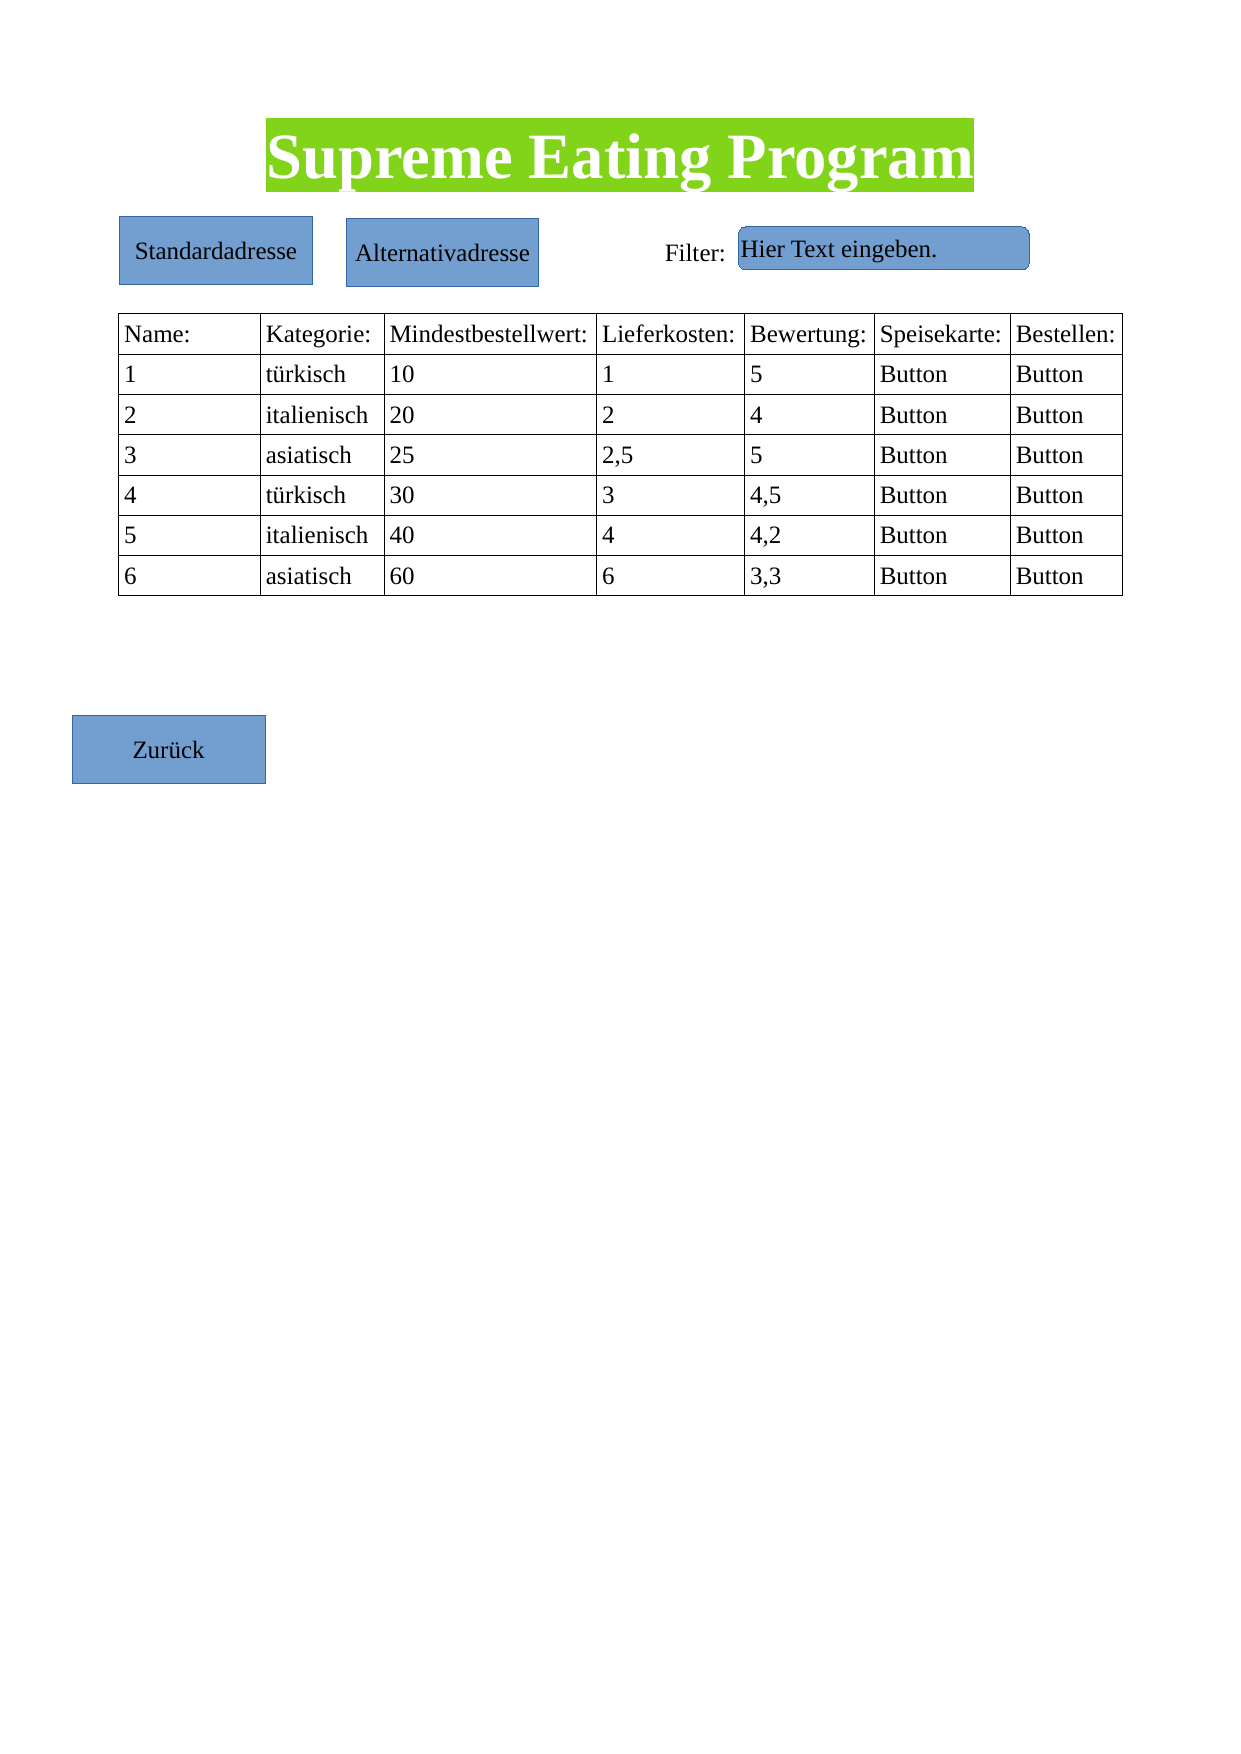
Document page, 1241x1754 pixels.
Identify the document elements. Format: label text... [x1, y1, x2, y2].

table_cell 2 [597, 395, 744, 434]
table_cell türkisch [261, 476, 384, 515]
table_cell Button [875, 516, 1010, 555]
table_cell Button [1011, 516, 1122, 555]
table_cell 2,5 [597, 435, 744, 474]
table_cell 3,3 [745, 556, 874, 595]
table_cell Button [875, 556, 1010, 595]
table_cell 30 [385, 476, 596, 515]
table_cell Button [875, 476, 1010, 515]
table_header Speisekarte: [875, 314, 1010, 353]
table_cell 2 [119, 395, 260, 434]
table_cell Button [875, 355, 1010, 394]
table_cell 5 [119, 516, 260, 555]
table_cell 5 [745, 355, 874, 394]
table_cell 4 [119, 476, 260, 515]
table_cell 10 [385, 355, 596, 394]
table_cell 3 [119, 435, 260, 474]
table_header Lieferkosten: [597, 314, 744, 353]
table_cell Button [1011, 435, 1122, 474]
table_cell italienisch [261, 516, 384, 555]
table_cell 40 [385, 516, 596, 555]
table_cell 60 [385, 556, 596, 595]
table_cell Button [1011, 556, 1122, 595]
table_cell asiatisch [261, 435, 384, 474]
table_cell 3 [597, 476, 744, 515]
table_cell asiatisch [261, 556, 384, 595]
table_cell türkisch [261, 355, 384, 394]
table_header Kategorie: [261, 314, 384, 353]
table_cell Button [1011, 395, 1122, 434]
table_cell 25 [385, 435, 596, 474]
table_cell Button [875, 395, 1010, 434]
table_cell 4,2 [745, 516, 874, 555]
table_cell 20 [385, 395, 596, 434]
table_cell 4,5 [745, 476, 874, 515]
table_cell 1 [119, 355, 260, 394]
table_header Name: [119, 314, 260, 353]
table_cell Button [1011, 476, 1122, 515]
table_cell 4 [745, 395, 874, 434]
table_header Bestellen: [1011, 314, 1122, 353]
text Supreme Eating Program [118, 118, 1122, 192]
table_cell 6 [119, 556, 260, 595]
table_cell 5 [745, 435, 874, 474]
table_header Bewertung: [745, 314, 874, 353]
table_cell italienisch [261, 395, 384, 434]
table_cell 6 [597, 556, 744, 595]
table_cell 4 [597, 516, 744, 555]
table_cell Button [875, 435, 1010, 474]
table_header Mindestbestellwert: [385, 314, 596, 353]
table_cell Button [1011, 355, 1122, 394]
table_cell 1 [597, 355, 744, 394]
